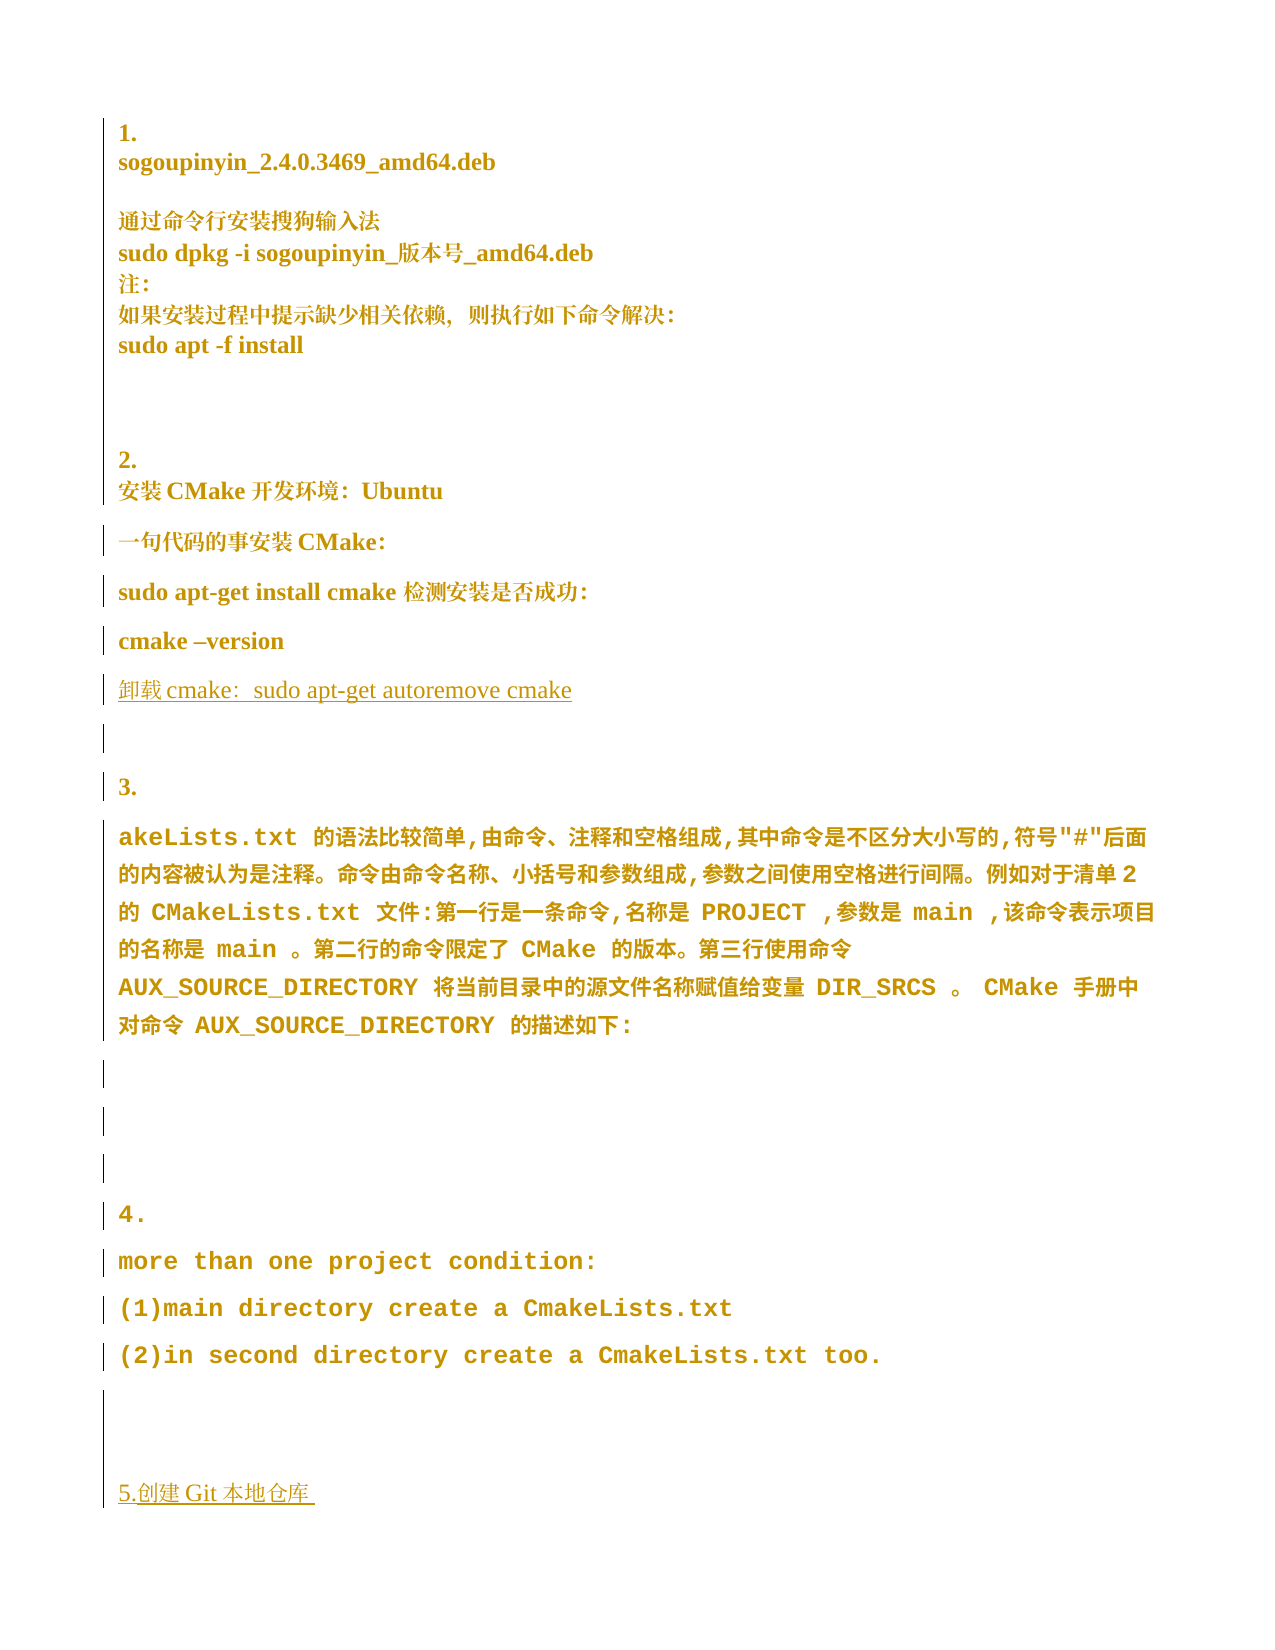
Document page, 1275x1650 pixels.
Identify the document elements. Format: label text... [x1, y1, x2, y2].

text 4. [118, 1202, 1157, 1230]
text cmake –version [118, 626, 1157, 655]
text 安装CMake 开发环境：Ubuntu [118, 474, 1157, 505]
text more than one project condition: [118, 1249, 1157, 1277]
text sudo dpkg -i sogoupinyin_版本号_amd64.deb [118, 236, 1157, 267]
text 一句代码的事安装CMake： [118, 525, 1157, 556]
text sogoupinyin_2.4.0.3469_amd64.deb [118, 147, 1157, 176]
text 3. [118, 772, 1157, 801]
text sudo apt -f install [118, 330, 1157, 359]
text 5.创建Git本地仓库 [118, 1476, 1157, 1508]
text 如果安装过程中提示缺少相关依赖，则执行如下命令解决： [118, 299, 1157, 330]
text sudo apt-get install cmake 检测安装是否成功： [118, 575, 1157, 607]
text akeLists.txt 的语法比较简单,由命令、注释和空格组成,其中命令是不区分大小写的,符号"#"后面的内容被认为是注释。命令由命令名称、小括号和参数组成,参数之间使用空格进行间隔。例如对于清单2的 CMakeLists.txt 文件:第一行是一条命令,名称是 PROJECT ,参数是 main ,该命令表示项目的名称是 main 。第二行的命令限定了 CMake 的版本。第三行使用命令 AUX_SOURCE_DIRECTORY 将当前目录中的源文件名称赋值给变量 DIR_SRCS 。 CMake 手册中对命令 AUX_SOURCE_DIRECTORY 的描述如下: [118, 820, 1157, 1041]
text 通过命令行安装搜狗输入法 [118, 204, 1157, 236]
text (1)main directory create a CmakeLists.txt [118, 1296, 1157, 1324]
text 卸载cmake：sudo apt-get autoremove cmake [118, 674, 1157, 705]
text 1. [118, 118, 1157, 147]
text 2. [118, 445, 1157, 474]
text (2)in second directory create a CmakeLists.txt too. [118, 1343, 1157, 1371]
text 注： [118, 267, 1157, 299]
